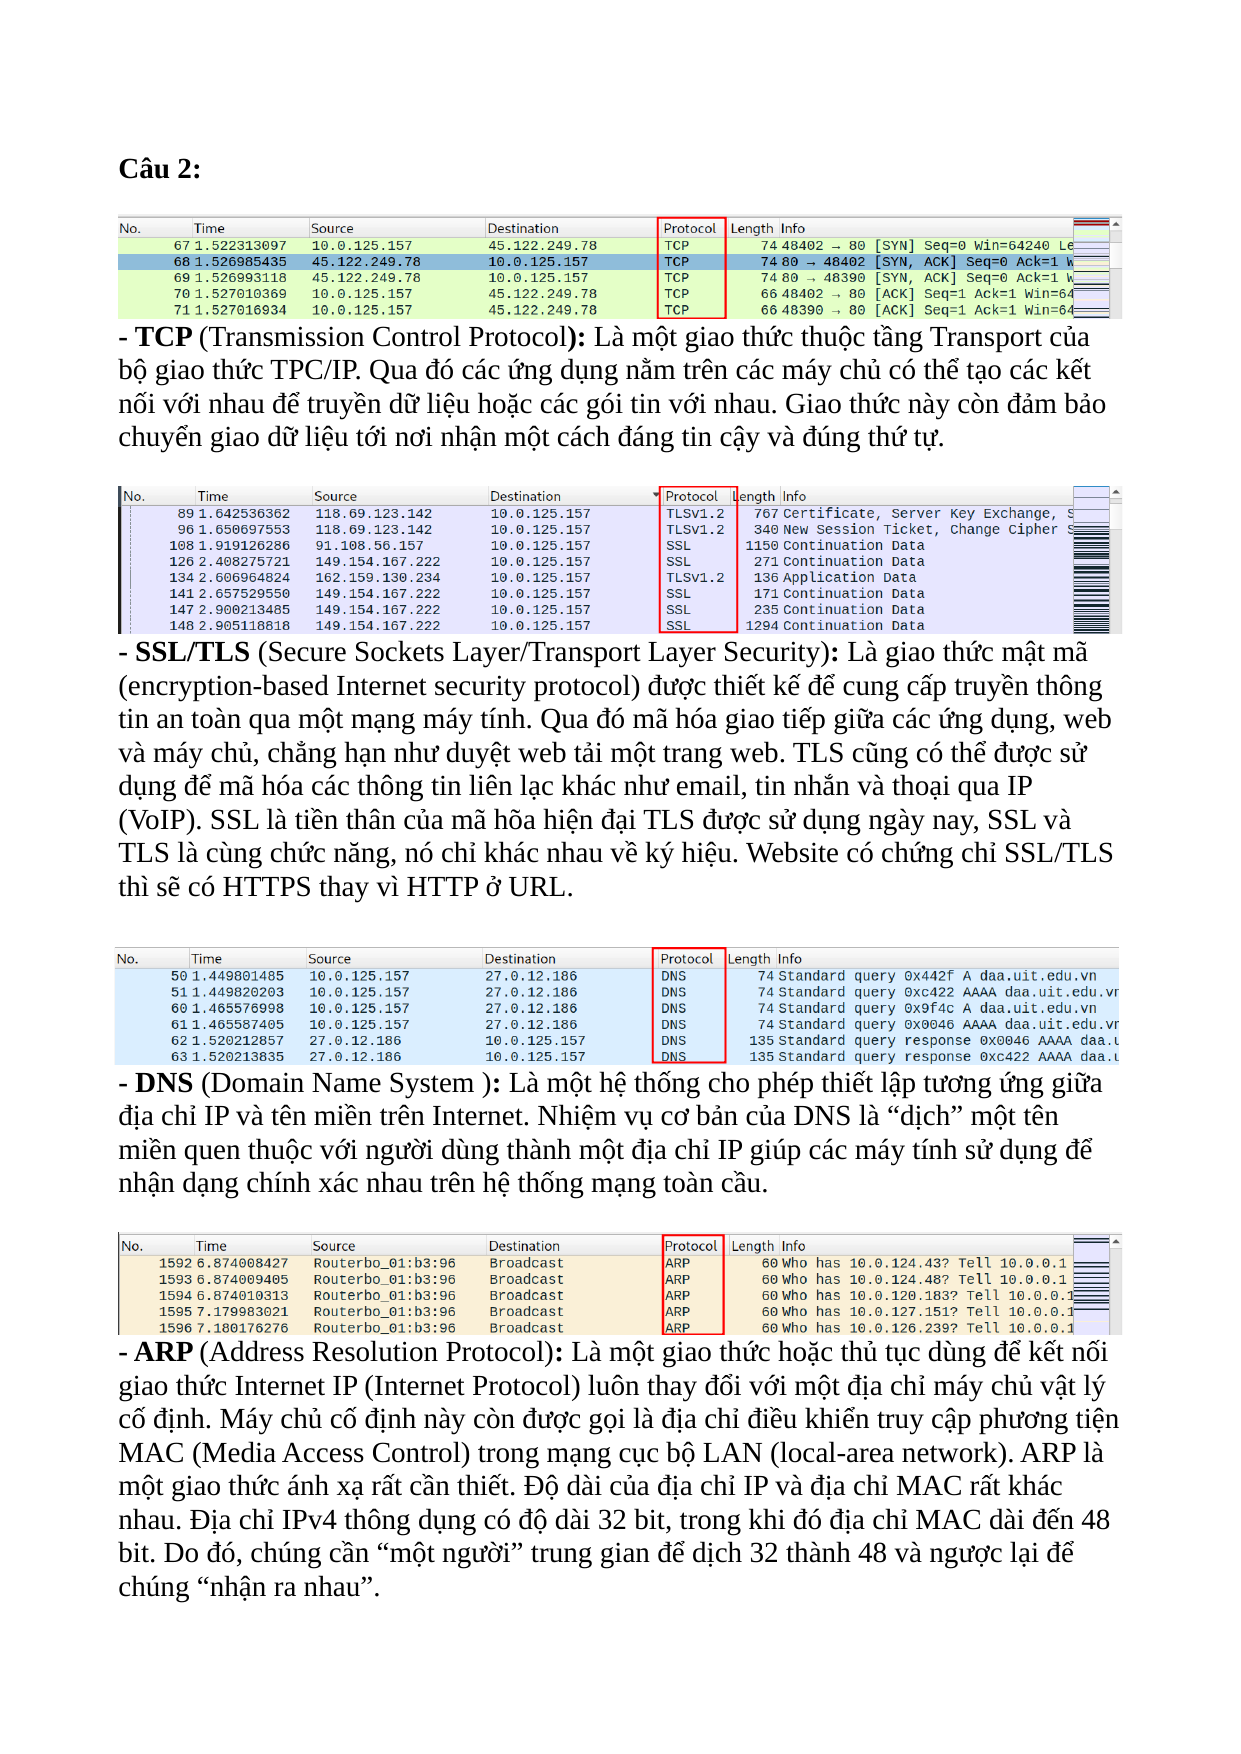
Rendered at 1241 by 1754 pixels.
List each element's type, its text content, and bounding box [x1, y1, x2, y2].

picture [114, 947, 1119, 1065]
picture [118, 214, 1123, 319]
text [118, 185, 1122, 214]
text Câu 2: [118, 152, 1122, 185]
text - ARP (Address Resolution Protocol): Là một giao thức hoặc thủ tục dùng để kết nối giao thức Internet IP (Internet Protocol) luôn thay đổi với một địa chỉ máy chủ vật lý cố định. Máy chủ cố định này còn được gọi là địa chỉ điều khiển truy cập phương tiện MAC (Media Access Control) trong mạng cục bộ LAN (local-area network). ARP là một giao thức ánh xạ rất cần thiết. Độ dài của địa chỉ IP và địa chỉ MAC rất khác nhau. Địa chỉ IPv4 thông dụng có độ dài 32 bit, trong khi đó địa chỉ MAC dài đến 48 bit. Do đó, chúng cần “một người” trung gian để dịch 32 thành 48 và ngược lại để chúng “nhận ra nhau”. [118, 1335, 1122, 1602]
picture [118, 1232, 1123, 1335]
text - DNS (Domain Name System ): Là một hệ thống cho phép thiết lập tương ứng giữa địa chỉ IP và tên miền trên Internet. Nhiệm vụ cơ bản của DNS là “dịch” một tên miền quen thuộc với người dùng thành một địa chỉ IP giúp các máy tính sử dụng để nhận dạng chính xác nhau trên hệ thống mạng toàn cầu. [118, 936, 1122, 1199]
text - SSL/TLS (Secure Sockets Layer/Transport Layer Security): Là giao thức mật mã (encryption-based Internet security protocol) được thiết kế để cung cấp truyền thông tin an toàn qua một mạng máy tính. Qua đó mã hóa giao tiếp giữa các ứng dụng, web và máy chủ, chẳng hạn như duyệt web tải một trang web. TLS cũng có thể được sử dụng để mã hóa các thông tin liên lạc khác như email, tin nhắn và thoại qua IP (VoIP). SSL là tiền thân của mã hõa hiện đại TLS được sử dụng ngày nay, SSL và TLS là cùng chức năng, nó chỉ khác nhau về ký hiệu. Website có chứng chỉ SSL/TLS thì sẽ có HTTPS thay vì HTTP ở URL. [118, 634, 1122, 902]
text - TCP (Transmission Control Protocol): Là một giao thức thuộc tầng Transport của bộ giao thức TPC/IP. Qua đó các ứng dụng nằm trên các máy chủ có thể tạo các kết nối với nhau để truyền dữ liệu hoặc các gói tin với nhau. Giao thức này còn đảm bảo chuyển giao dữ liệu tới nơi nhận một cách đáng tin cậy và đúng thứ tự. [118, 319, 1122, 453]
picture [118, 486, 1123, 634]
